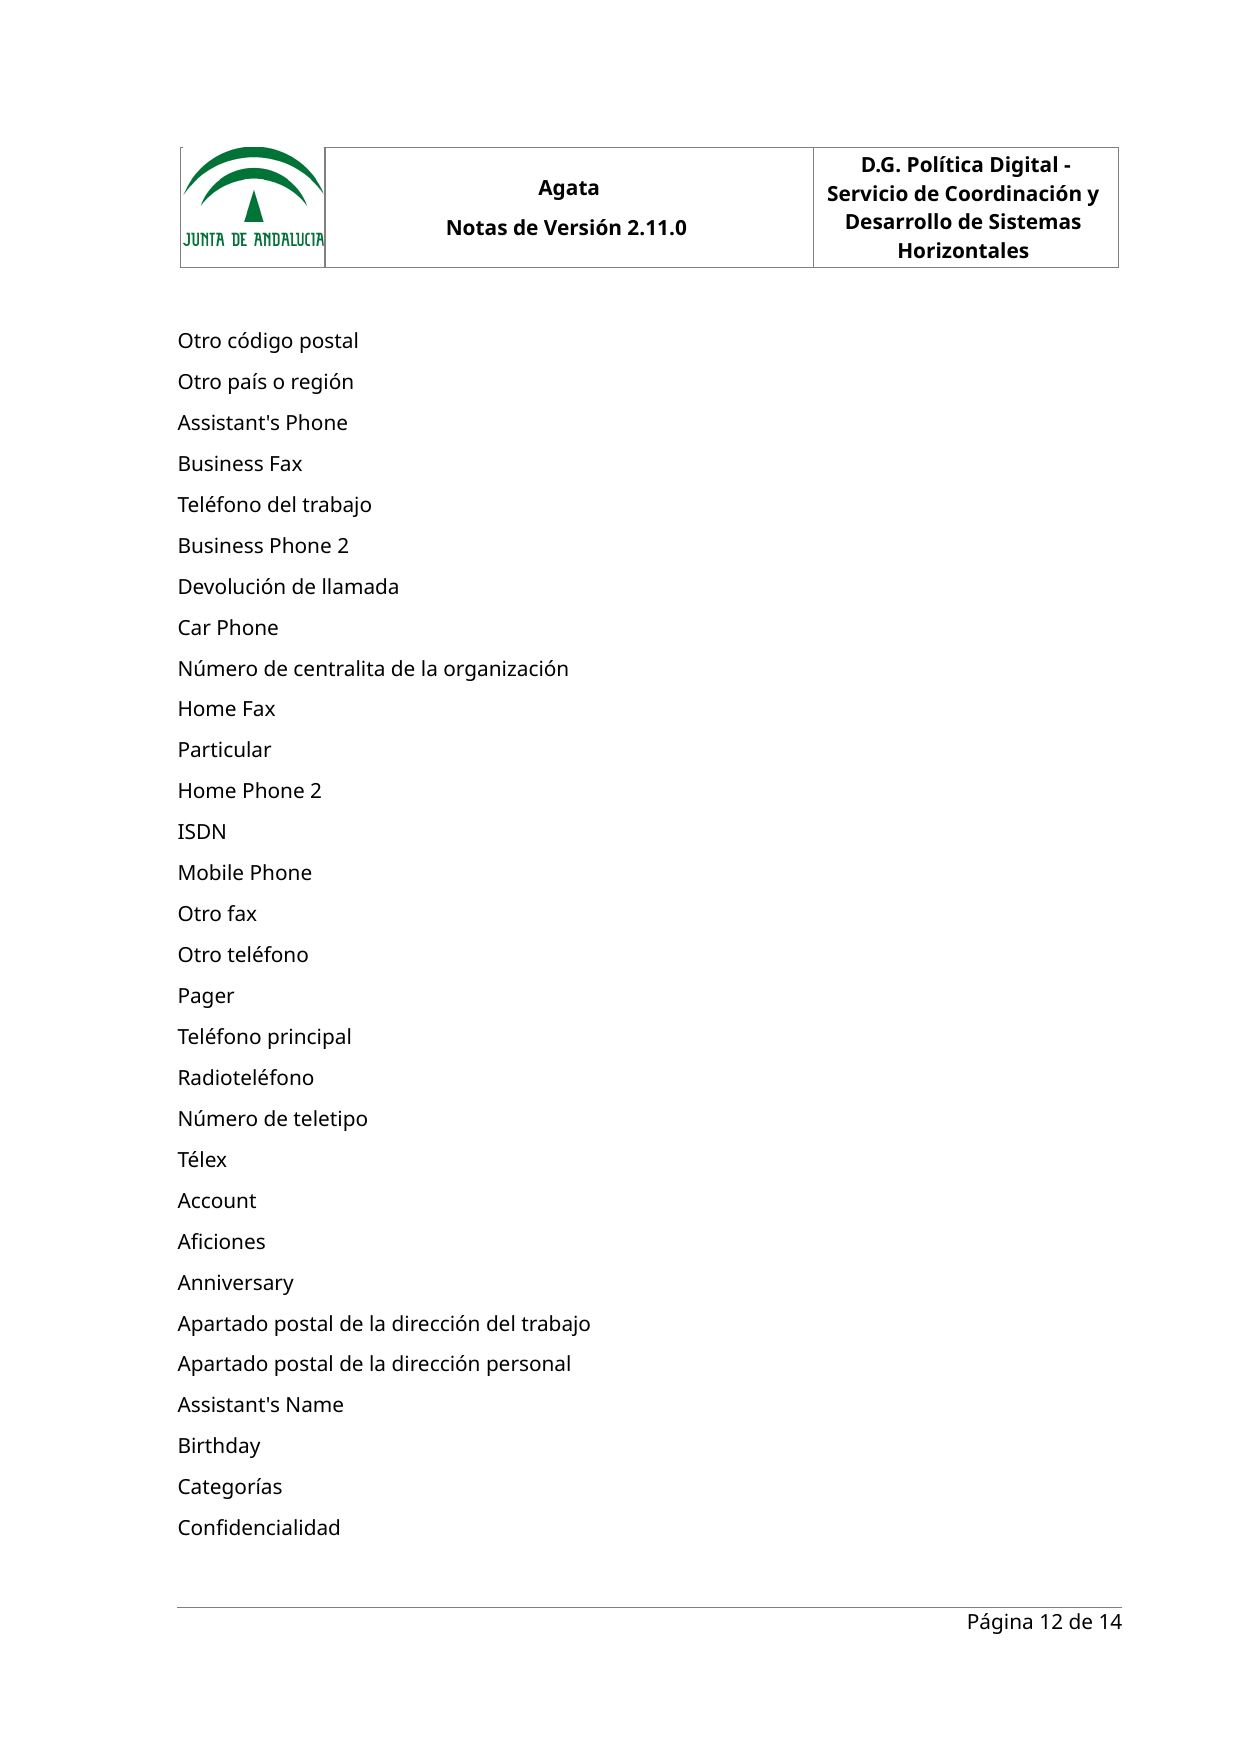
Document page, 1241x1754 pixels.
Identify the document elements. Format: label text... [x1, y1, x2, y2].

text Aficiones [177, 1227, 1122, 1255]
text ISDN [177, 817, 1122, 846]
text Particular [177, 736, 1122, 764]
text Business Phone 2 [177, 531, 1122, 559]
text Teléfono principal [177, 1022, 1122, 1051]
text Home Fax [177, 694, 1122, 723]
text Otro país o región [177, 367, 1122, 396]
text Devolución de llamada [177, 572, 1122, 600]
text Business Fax [177, 449, 1122, 477]
text Número de teletipo [177, 1104, 1122, 1132]
text Birthday [177, 1431, 1122, 1460]
text Assistant's Name [177, 1391, 1122, 1419]
text Home Phone 2 [177, 776, 1122, 805]
text Télex [177, 1145, 1122, 1173]
text Otro fax [177, 899, 1122, 928]
text Apartado postal de la dirección del trabajo [177, 1309, 1122, 1337]
text Anniversary [177, 1268, 1122, 1296]
text Assistant's Phone [177, 408, 1122, 436]
text Número de centralita de la organización [177, 654, 1122, 682]
text Categorías [177, 1472, 1122, 1501]
text Apartado postal de la dirección personal [177, 1349, 1122, 1378]
text Otro código postal [177, 326, 1122, 354]
text Confidencialidad [177, 1513, 1122, 1542]
text Car Phone [177, 613, 1122, 641]
picture [183, 147, 324, 246]
text Pager [177, 981, 1122, 1009]
text Radioteléfono [177, 1063, 1122, 1091]
text Otro teléfono [177, 940, 1122, 969]
text Teléfono del trabajo [177, 490, 1122, 518]
text Account [177, 1186, 1122, 1214]
text Mobile Phone [177, 858, 1122, 887]
